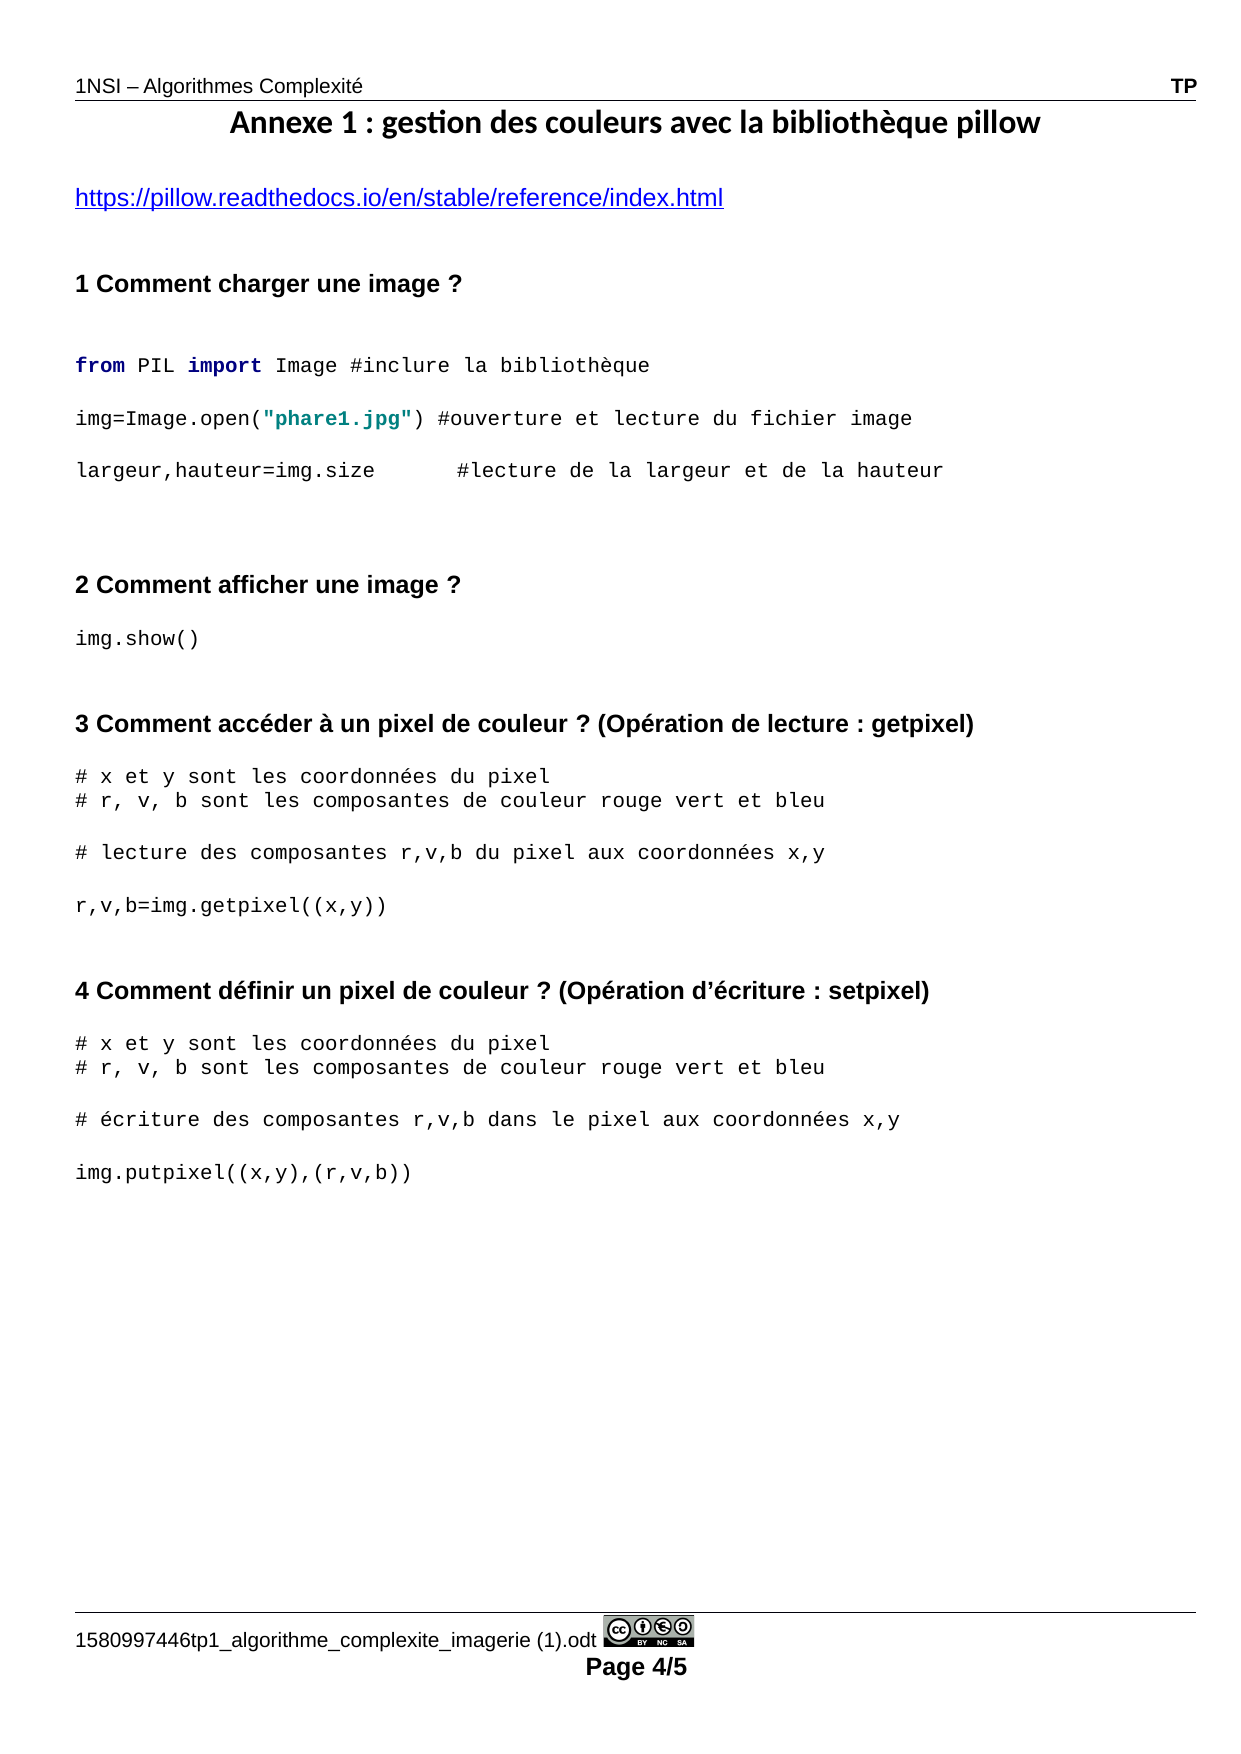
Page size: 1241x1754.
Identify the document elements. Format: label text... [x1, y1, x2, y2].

text https://pillow.readthedocs.io/en/stable/reference/index.html [75, 183, 1196, 212]
text # x et y sont les coordonnées du pixel [75, 1033, 1196, 1057]
list Annexe 1 : gestion des couleurs avec la bibliothèque pillow [75, 101, 1196, 142]
text r,v,b=img.getpixel((x,y)) [75, 894, 1196, 918]
text 1 Comment charger une image ? [75, 269, 1196, 298]
text # écriture des composantes r,v,b dans le pixel aux coordonnées x,y [75, 1109, 1196, 1133]
text # r, v, b sont les composantes de couleur rouge vert et bleu [75, 1057, 1196, 1081]
text img=Image.open("phare1.jpg") #ouverture et lecture du fichier image [75, 408, 1196, 431]
picture [603, 1615, 695, 1647]
text img.putpixel((x,y),(r,v,b)) [75, 1162, 1196, 1185]
text from PIL import Image #inclure la bibliothèque [75, 355, 1196, 379]
text # lecture des composantes r,v,b du pixel aux coordonnées x,y [75, 842, 1196, 866]
text img.show() [75, 627, 1196, 651]
text 3 Comment accéder à un pixel de couleur ? (Opération de lecture : getpixel) [75, 709, 1196, 737]
text 4 Comment définir un pixel de couleur ? (Opération d’écriture : setpixel) [75, 976, 1196, 1004]
text 2 Comment afficher une image ? [75, 570, 1196, 599]
text largeur,hauteur=img.size #lecture de la largeur et de la hauteur [75, 460, 1196, 484]
text # x et y sont les coordonnées du pixel [75, 766, 1196, 790]
text # r, v, b sont les composantes de couleur rouge vert et bleu [75, 790, 1196, 813]
